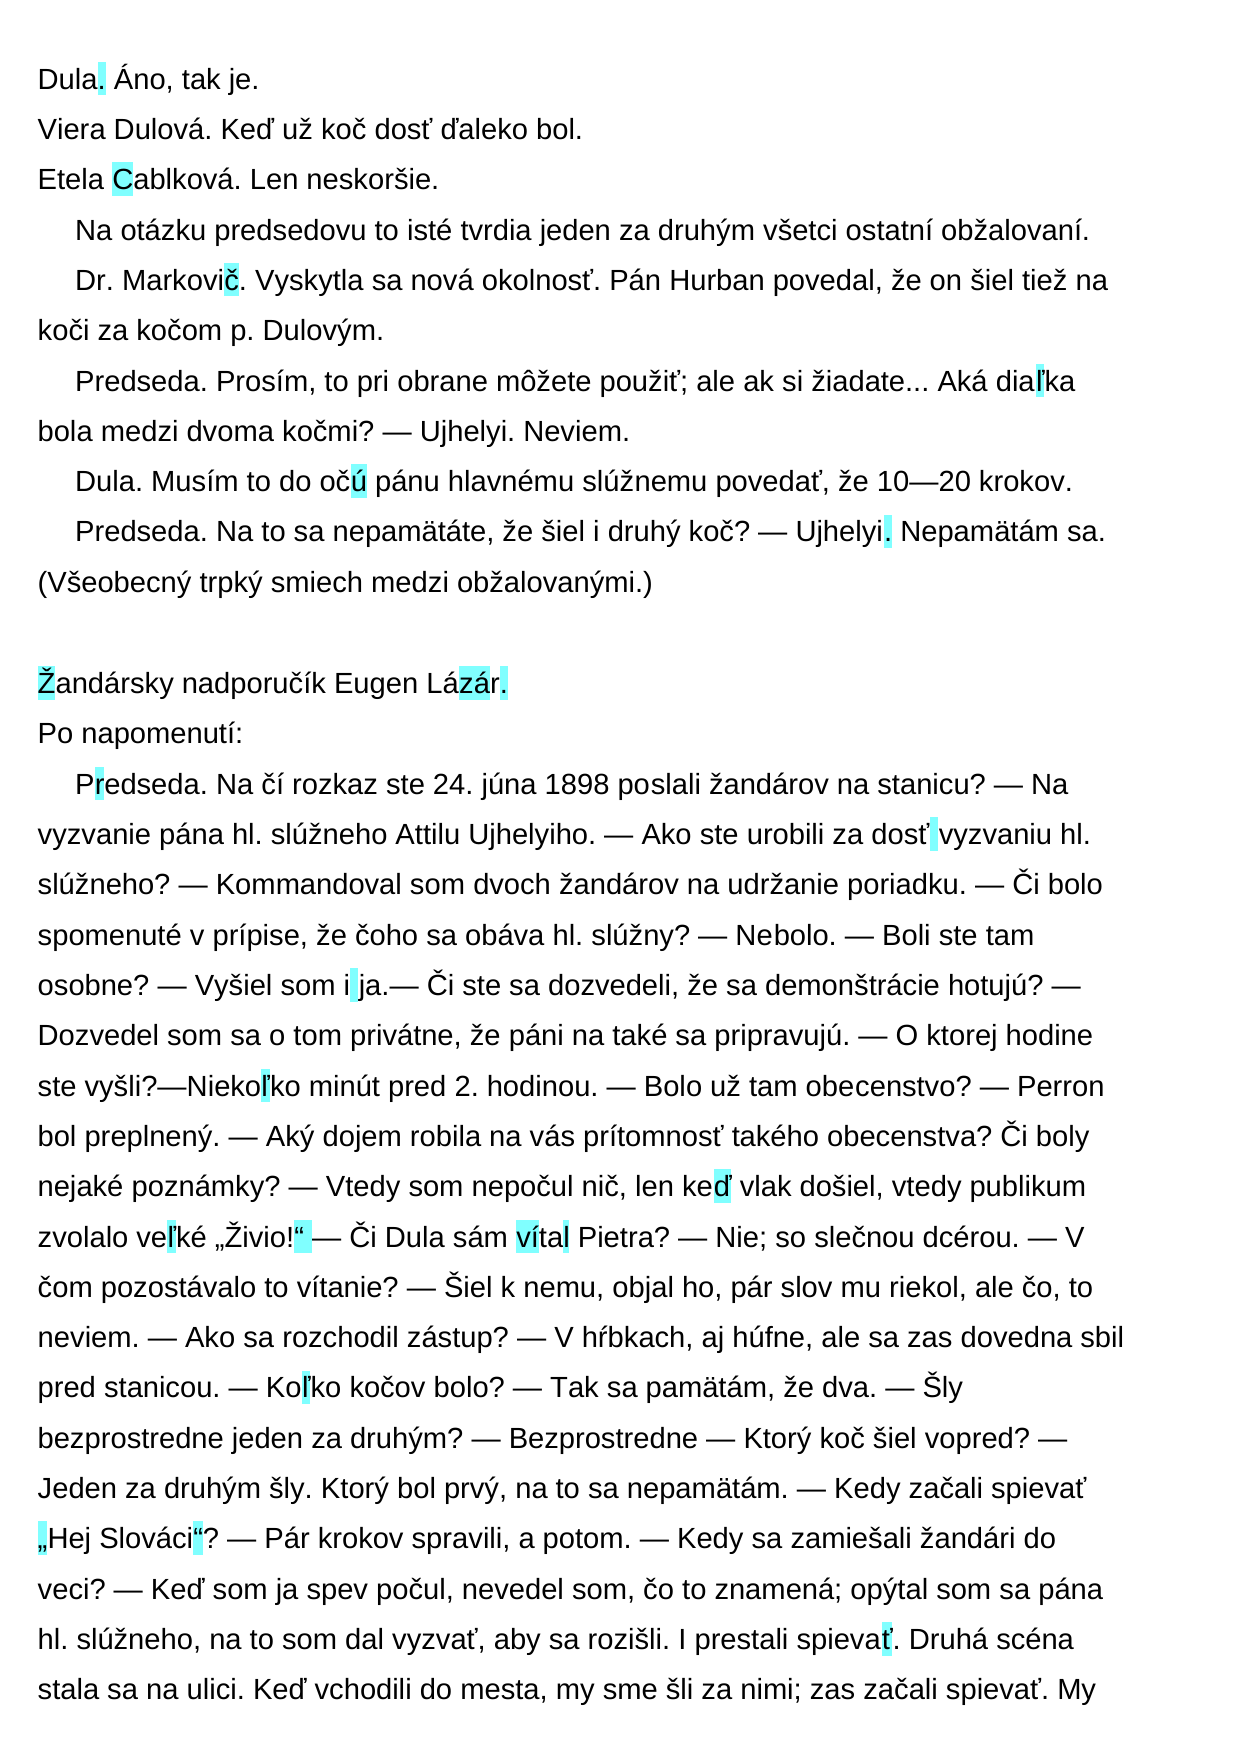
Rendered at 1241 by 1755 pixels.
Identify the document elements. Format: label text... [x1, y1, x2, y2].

text Predseda. Prosím, to pri obrane môžete použiť; ale ak si žiadate... Aká diaľka bola medzi dvoma kočmi? — Ujhelyi. Neviem. [37, 363, 1130, 447]
text Dula. Musím to do očú pánu hlavnému slúž­nemu povedať, že 10—20 krokov. [37, 464, 1130, 498]
text Dula. Áno, tak je. [37, 62, 1130, 95]
text Po napomenutí: [37, 716, 1130, 750]
text Na otázku predsedovu to isté tvrdia jeden za druhým všetci ostatní obžalovaní. [37, 213, 1130, 246]
text Viera Dulová. Keď už koč dosť ďaleko bol. [37, 112, 1130, 146]
text Predseda. Na to sa nepamätáte, že šiel i druhý koč? — Ujhelyi. Nepamätám sa. (Všeobecný trpký smiech medzi obžalovanými.) [37, 514, 1130, 598]
text Predseda. Na čí rozkaz ste 24. júna 1898 po­slali žandárov na stanicu? — Na vyzvanie pána hl. slúžneho Attilu Ujhelyiho. — Ako ste urobili za dosť vyzvaniu hl. slúžneho? — Kommandoval som dvoch žandárov na udržanie poriadku. — Či bolo spome­nuté v prípise, že čoho sa obáva hl. slúžny? — Ne­bolo. — Boli ste tam osobne? — Vyšiel som i ja.— Či ste sa dozvedeli, že sa demonštrácie hotujú? — Dozvedel som sa o tom privátne, že páni na také sa pripravujú. — O ktorej hodine ste vyšli?—Niekoľko minút pred 2. hodinou. — Bolo už tam obe­censtvo? — Perron bol preplnený. — Aký dojem robila na vás prítomnosť takého obecenstva? Či boly nejaké poznámky? — Vtedy som nepočul nič, len keď vlak došiel, vtedy publikum zvolalo veľké „Živio!“ — Či Dula sám vítal Pietra? — Nie; so slečnou dcérou. — V čom pozostávalo to vítanie? — Šiel k nemu, objal ho, pár slov mu riekol, ale čo, to ne­viem. — Ako sa rozchodil zástup? — V hŕbkach, aj húfne, ale sa zas dovedna sbil pred stanicou. — Koľko kočov bolo? — Tak sa pamätám, že dva. — Šly bezprostredne jeden za druhým? — Bezprostredne — Ktorý koč šiel vopred? — Jeden za druhým šly. Ktorý bol prvý, na to sa nepamätám. — Kedy začali spievať „Hej Slováci“? — Pár krokov spravili, a potom. — Kedy sa zamiešali žandári do veci? — Keď som ja spev počul, nevedel som, čo to znamená; opýtal som sa pána hl. slúžneho, na to som dal vyzvať, aby sa rozišli. I prestali spievať. Druhá scéna stala sa na ulici. Keď vchodili do mesta, my sme šli za nimi; zas začali spievať. My [37, 767, 1130, 1706]
text Etela Cablková. Len neskoršie. [37, 162, 1130, 196]
text Dr. Markovič. Vyskytla sa nová okolnosť. Pán Hurban povedal, že on šiel tiež na koči za kočom p. Dulovým. [37, 263, 1130, 347]
text Žandársky nadporučík Eugen Lázár. [37, 666, 1130, 700]
